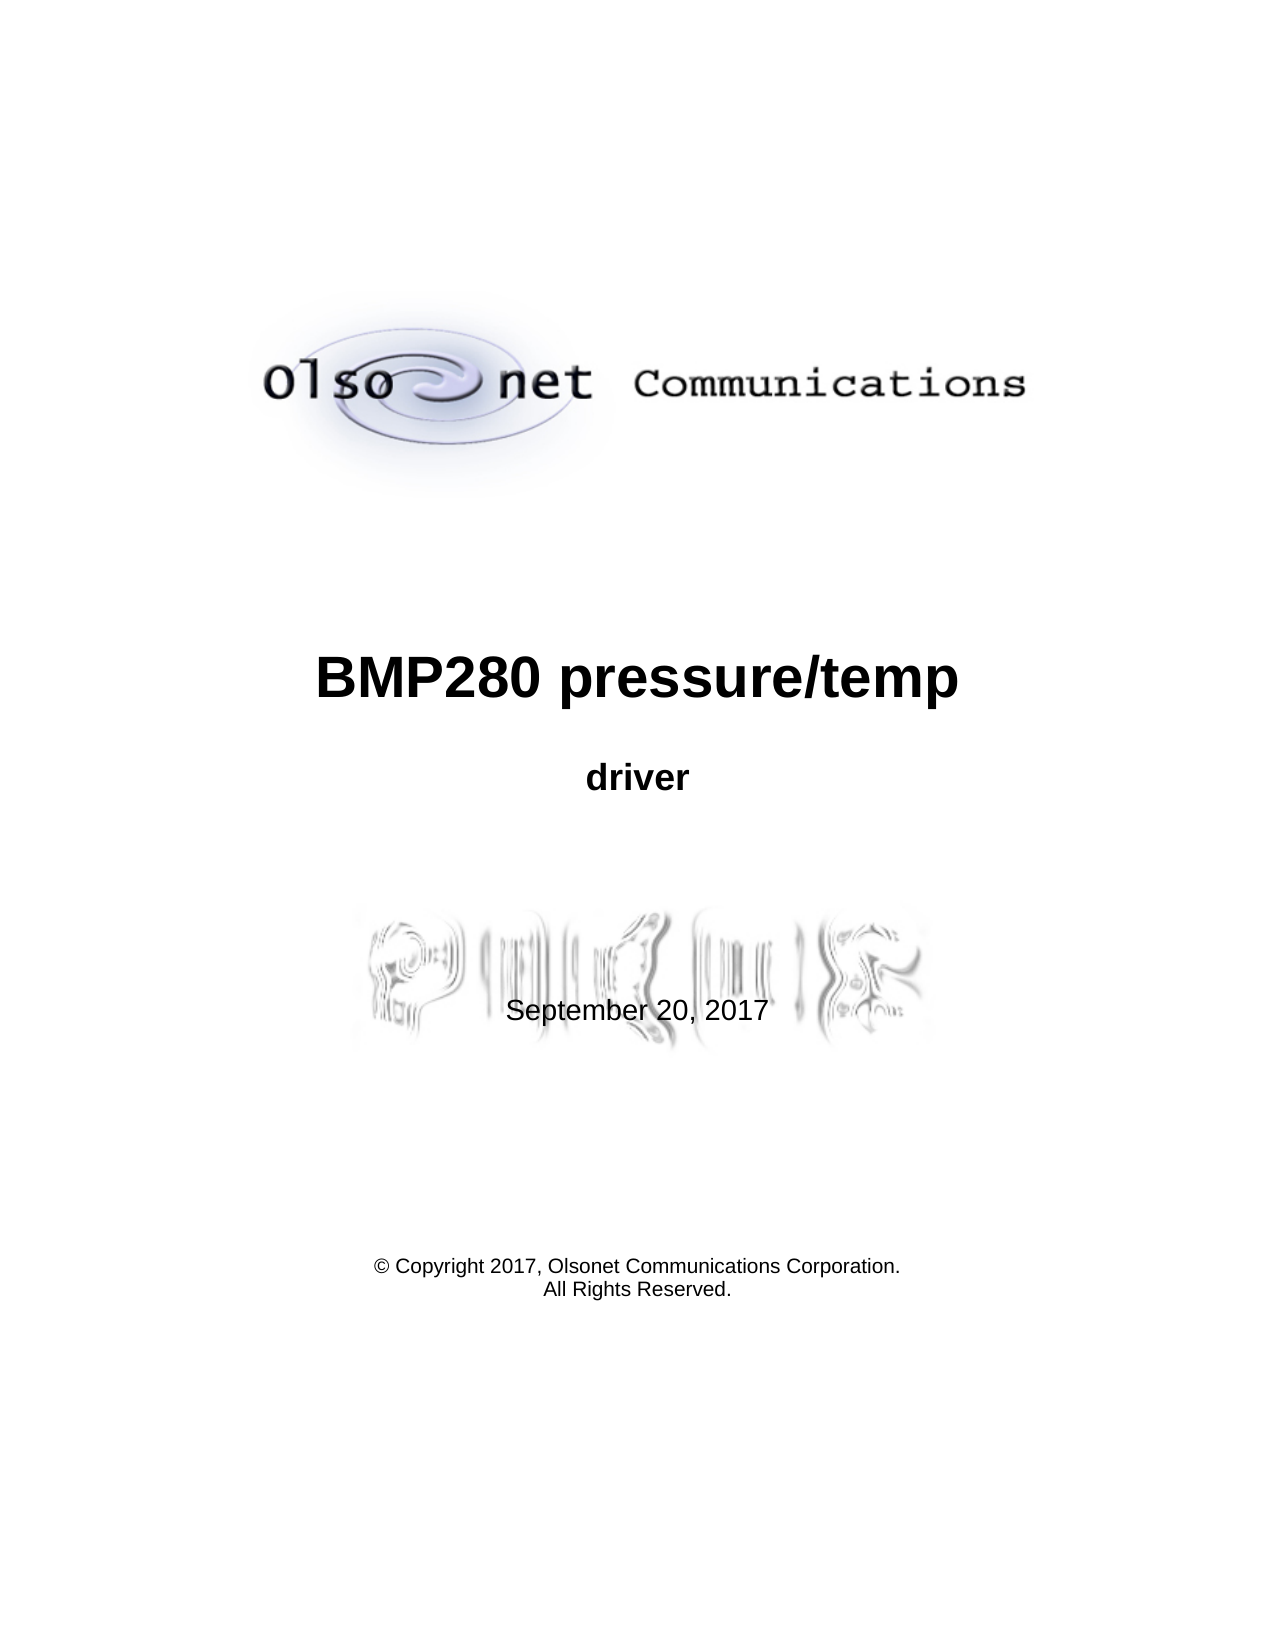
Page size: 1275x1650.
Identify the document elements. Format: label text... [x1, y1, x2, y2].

picture [331, 884, 954, 1116]
text September 20, 2017 [210, 994, 330, 1026]
subtitle driver [210, 757, 1065, 798]
picture [241, 291, 1034, 498]
text September 20, 2017 [955, 994, 1065, 1026]
text © Copyright 2017, Olsonet Communications Corporation. [210, 1254, 1065, 1278]
subtitle BMP280 pressure/temp [210, 645, 1065, 710]
text All Rights Reserved. [210, 1278, 1065, 1301]
